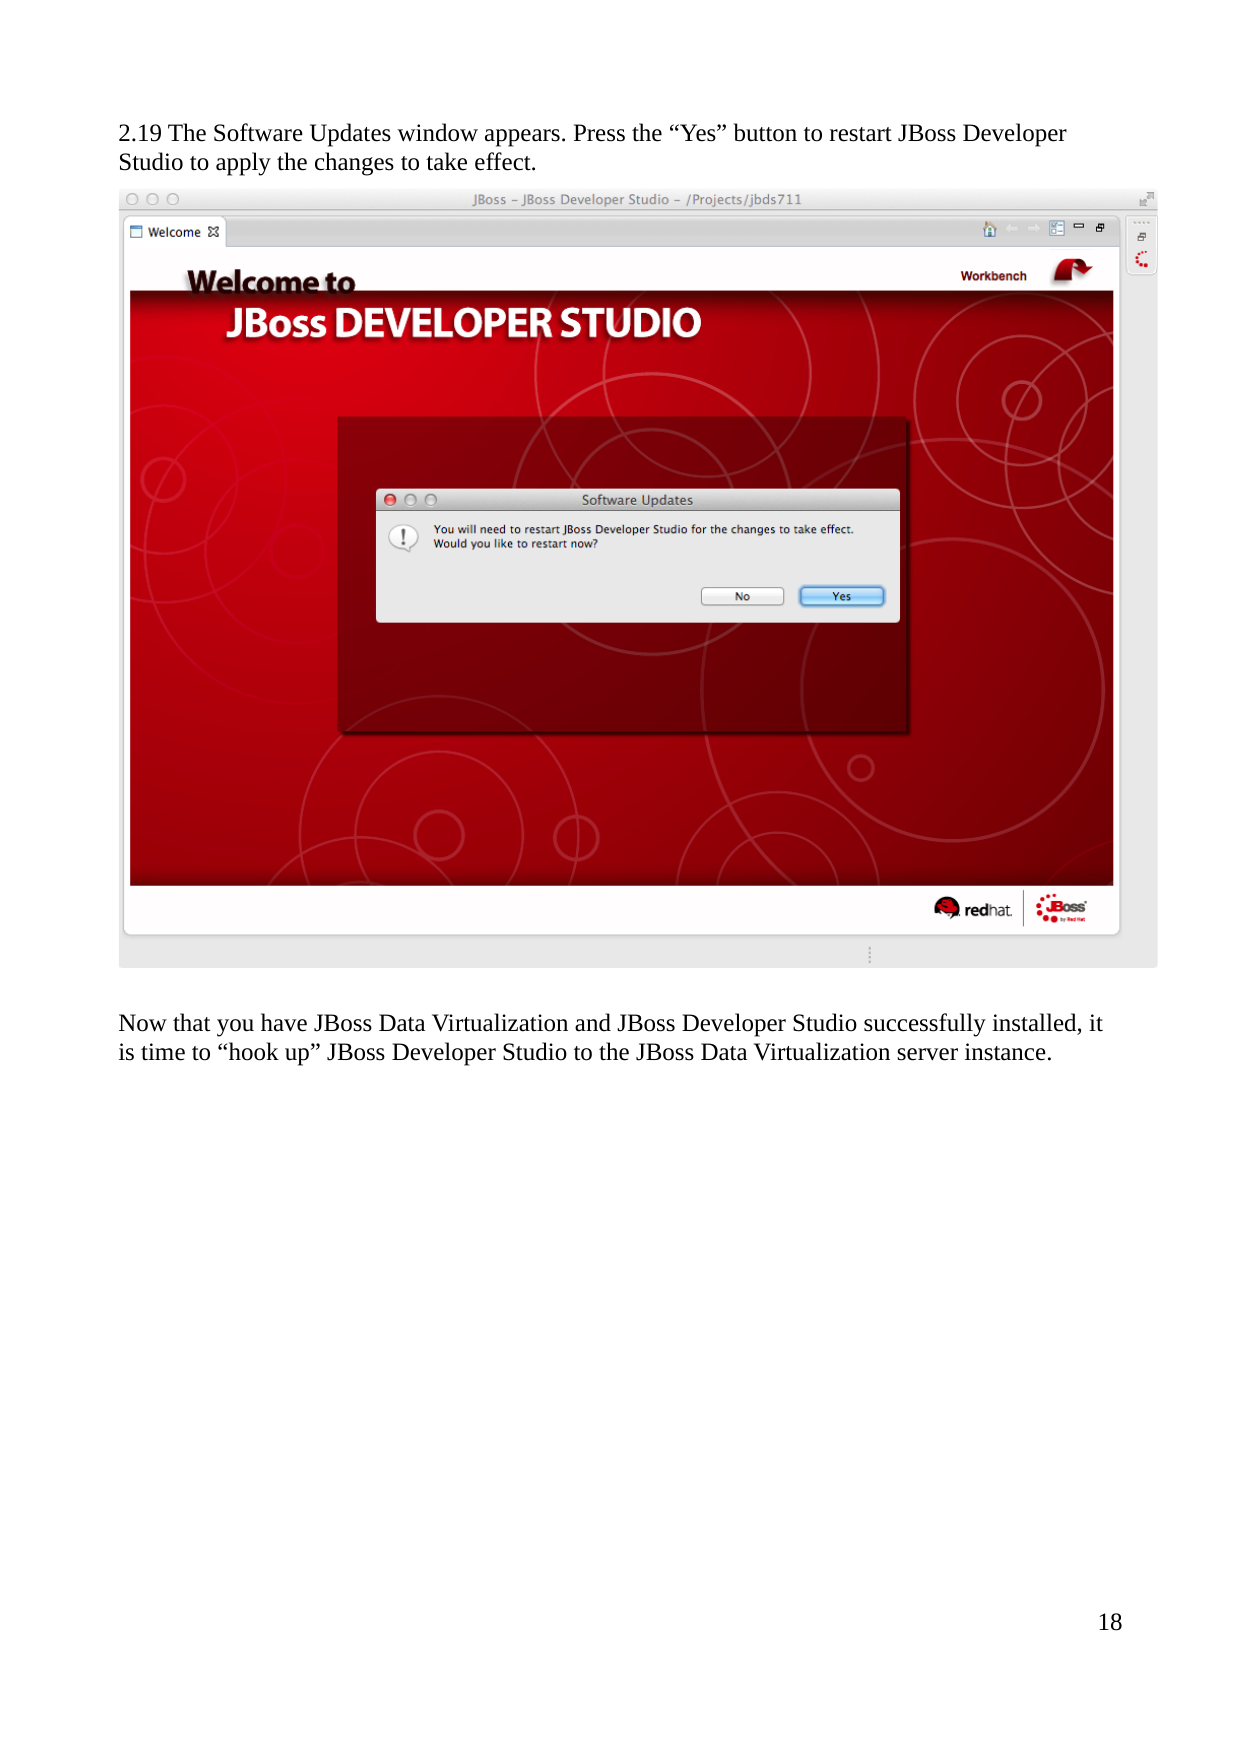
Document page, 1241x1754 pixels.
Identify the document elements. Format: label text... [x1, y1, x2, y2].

picture [118, 188, 1158, 968]
text Now that you have JBoss Data Virtualization and JBoss Developer Studio successfully installed, it is time to “hook up” JBoss Developer Studio to the JBoss Data Virtualization server instance. [118, 1008, 1122, 1066]
text 2.19 The Software Updates window appears. Press the “Yes” button to restart JBoss Developer Studio to apply the changes to take effect. [118, 118, 1122, 176]
